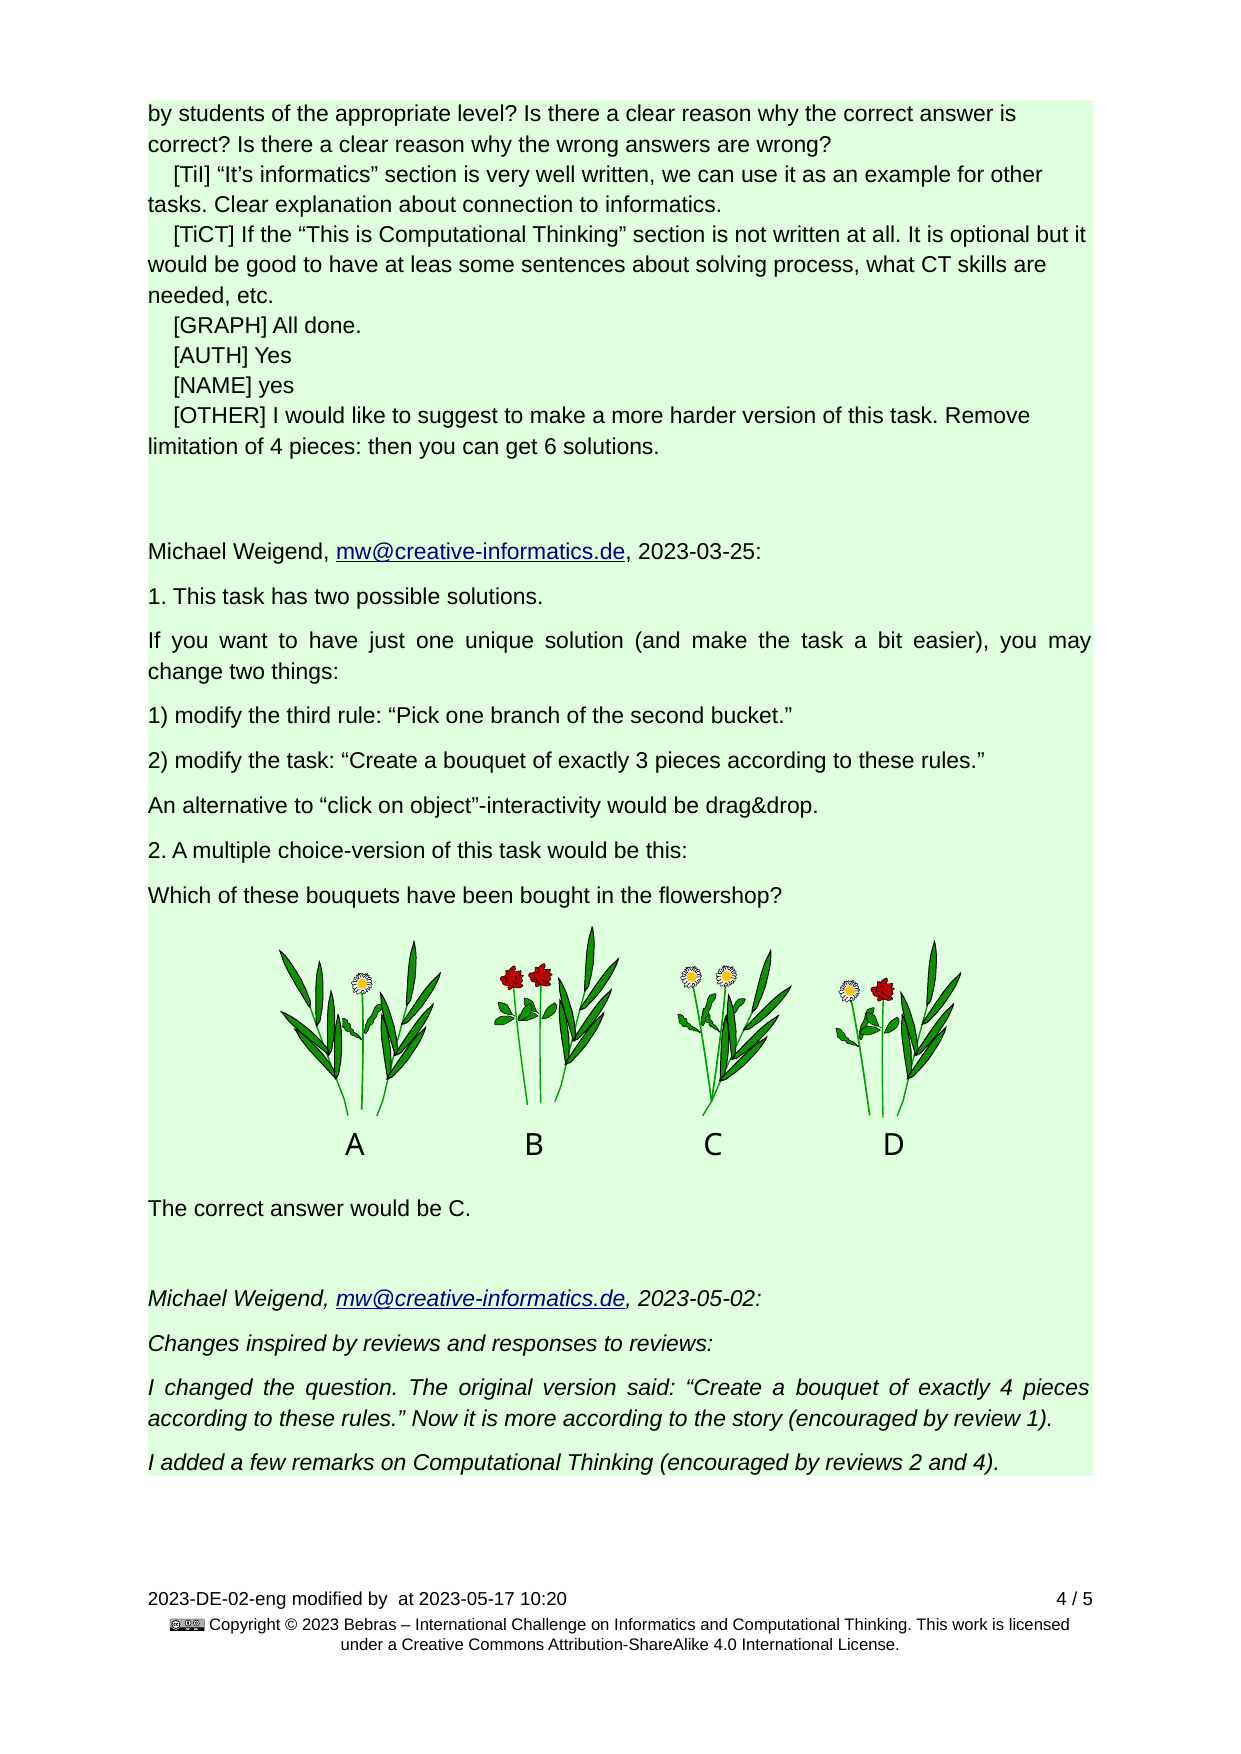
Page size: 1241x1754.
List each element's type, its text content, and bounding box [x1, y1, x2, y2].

text 2. A multiple choice-version of this task would be this: [148, 837, 1093, 863]
text 1) modify the third rule: “Pick one branch of the second bucket.” [148, 702, 1093, 729]
text I added a few remarks on Computational Thinking (encouraged by reviews 2 and 4). [148, 1449, 1093, 1476]
text An alternative to “click on object”-interactivity would be drag&drop. [148, 792, 1093, 818]
text 2) modify the task: “Create a bouquet of exactly 3 pieces according to these rules.” [148, 747, 1093, 774]
text If you want to have just one unique solution (and make the task a bit easier), you may change two things: [148, 627, 1093, 684]
text 1. This task has two possible solutions. [148, 583, 1093, 609]
text Michael Weigend, mw@creative-informatics.de, 2023-03-25: [148, 538, 1093, 564]
text The correct answer would be C. [148, 1195, 1093, 1222]
text Which of these bouquets have been bought in the flowershop? [148, 882, 1093, 908]
text by students of the appropriate level? Is there a clear reason why the correct answer is correct? Is there a clear reason why the wrong answers are wrong? [TiI] “It’s informatics” section is very well written, we can use it as an example for other tasks. Clear explanation about connection to informatics. [TiCT] If the “This is Computational Thinking” section is not written at all. It is optional but it would be good to have at leas some sentences about solving process, what CT skills are needed, etc. [GRAPH] All done. [AUTH] Yes [NAME] yes [OTHER] I would like to suggest to make a more harder version of this task. Remove limitation of 4 pieces: then you can get 6 solutions. [148, 100, 1093, 519]
text Michael Weigend, mw@creative-informatics.de, 2023-05-02: [148, 1285, 1093, 1311]
text Changes inspired by reviews and responses to reviews: [148, 1329, 1093, 1356]
text I changed the question. The original version said: “Create a bouquet of exactly 4 pieces according to these rules.” Now it is more according to the story (encouraged by review 1). [148, 1374, 1093, 1431]
